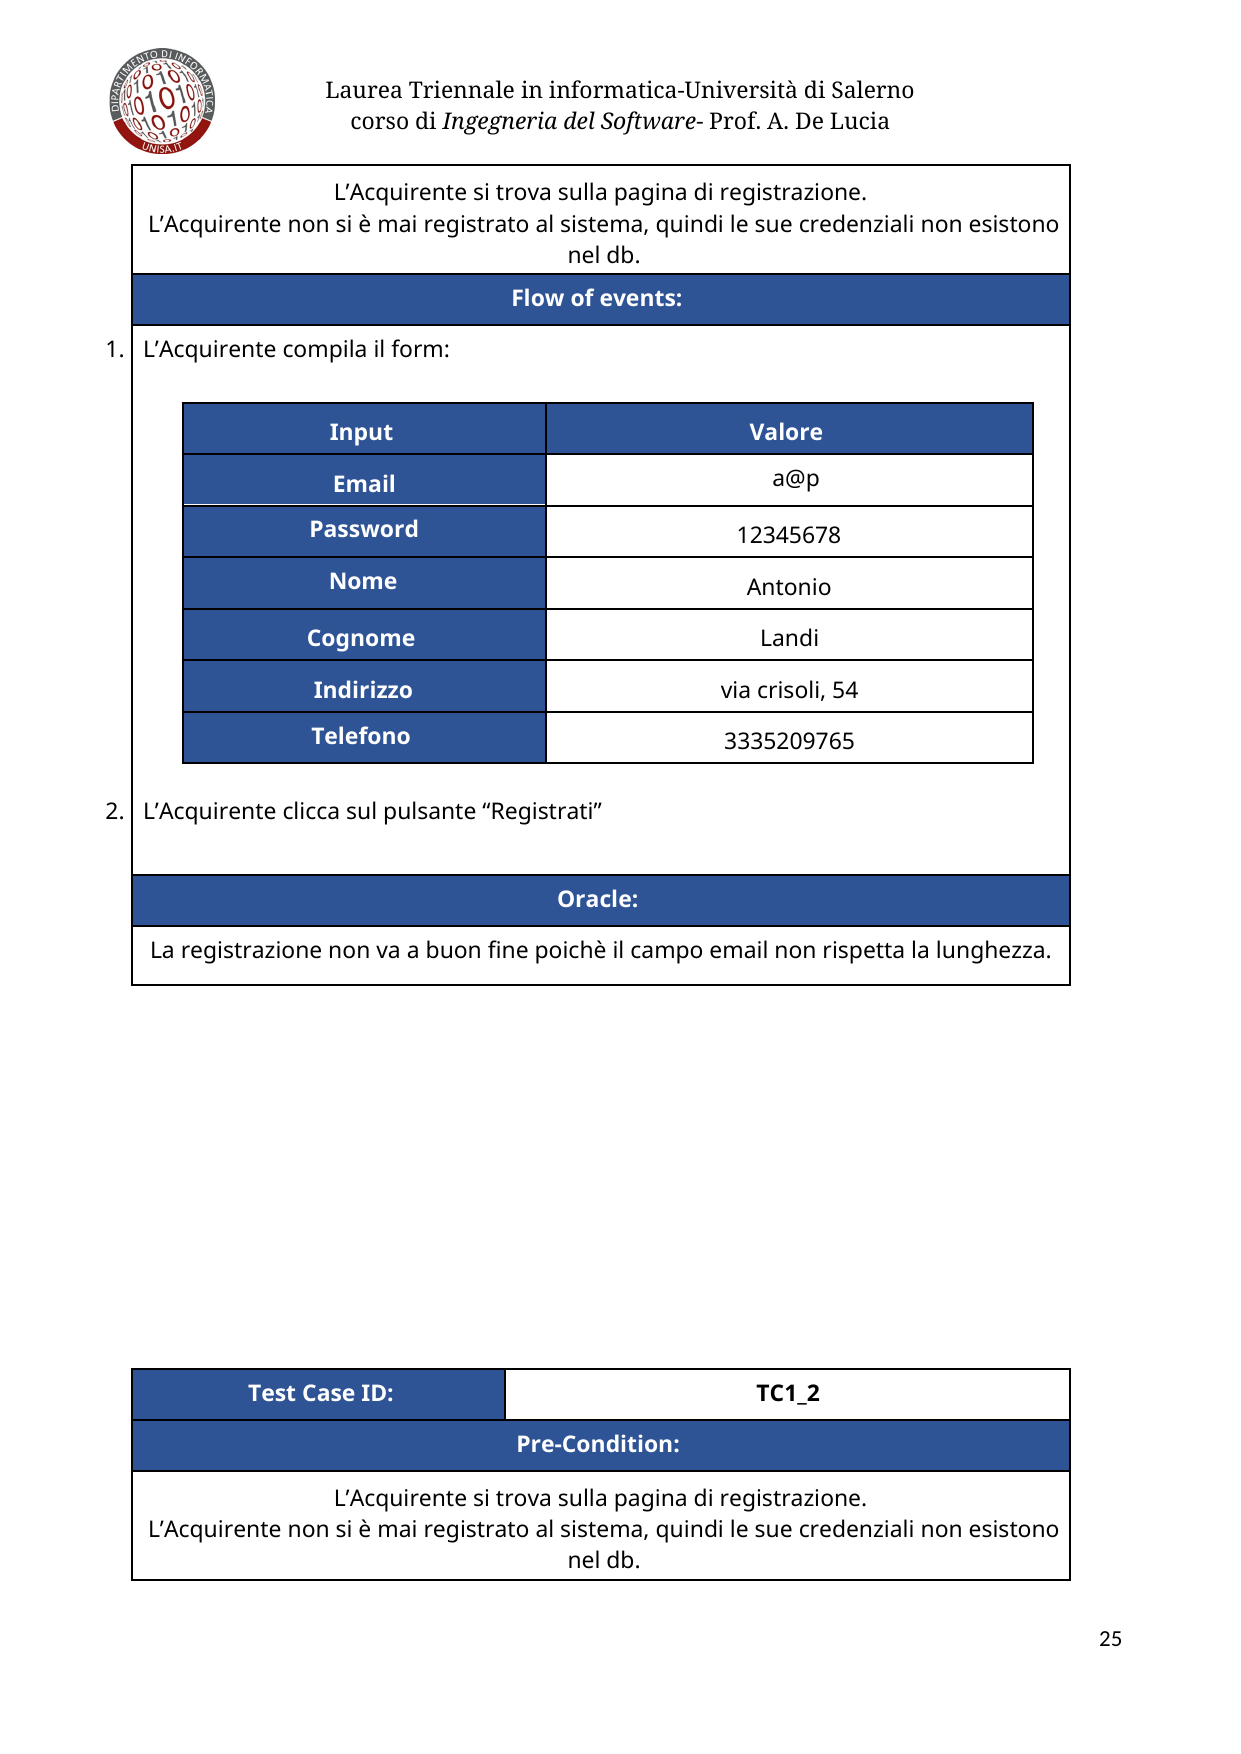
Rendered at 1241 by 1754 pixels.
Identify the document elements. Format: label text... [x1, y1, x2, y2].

table_cell Antonio [547, 558, 1032, 608]
table_cell L’Acquirente si trova sulla pagina di registrazione. L’Acquirente non si è mai registrato al sistema, quindi le sue credenziali non esistono nel db. [133, 1472, 1069, 1578]
table_cell Oracle: [133, 876, 1069, 925]
table_header Input [184, 404, 545, 453]
table_cell Telefono [184, 713, 545, 762]
table_cell Cognome [184, 610, 545, 659]
table_cell 3335209765 [547, 713, 1032, 762]
table_cell Indirizzo [184, 661, 545, 711]
table_cell Pre-Condition: [133, 1421, 1069, 1470]
table_cell Nome [184, 558, 545, 608]
table_cell Password [184, 507, 545, 556]
table_cell La registrazione non va a buon fine poichè il campo email non rispetta la lunghezza. [133, 927, 1069, 984]
table_cell 12345678 [547, 507, 1032, 556]
table_cell via crisoli, 54 [547, 661, 1032, 711]
table_header Test Case ID: [133, 1370, 504, 1419]
table_cell Email [184, 455, 545, 504]
table_header Valore [547, 404, 1032, 453]
table_cell L’Acquirente compila il form: L’Acquirente clicca sul pulsante “Registrati” [133, 326, 1069, 874]
table_cell a@p [547, 455, 1032, 504]
table_cell Landi [547, 610, 1032, 659]
table_cell L’Acquirente si trova sulla pagina di registrazione. L’Acquirente non si è mai registrato al sistema, quindi le sue credenziali non esistono nel db. [133, 166, 1069, 273]
table_cell Flow of events: [133, 275, 1069, 324]
table_header TC1_2 [506, 1370, 1069, 1419]
